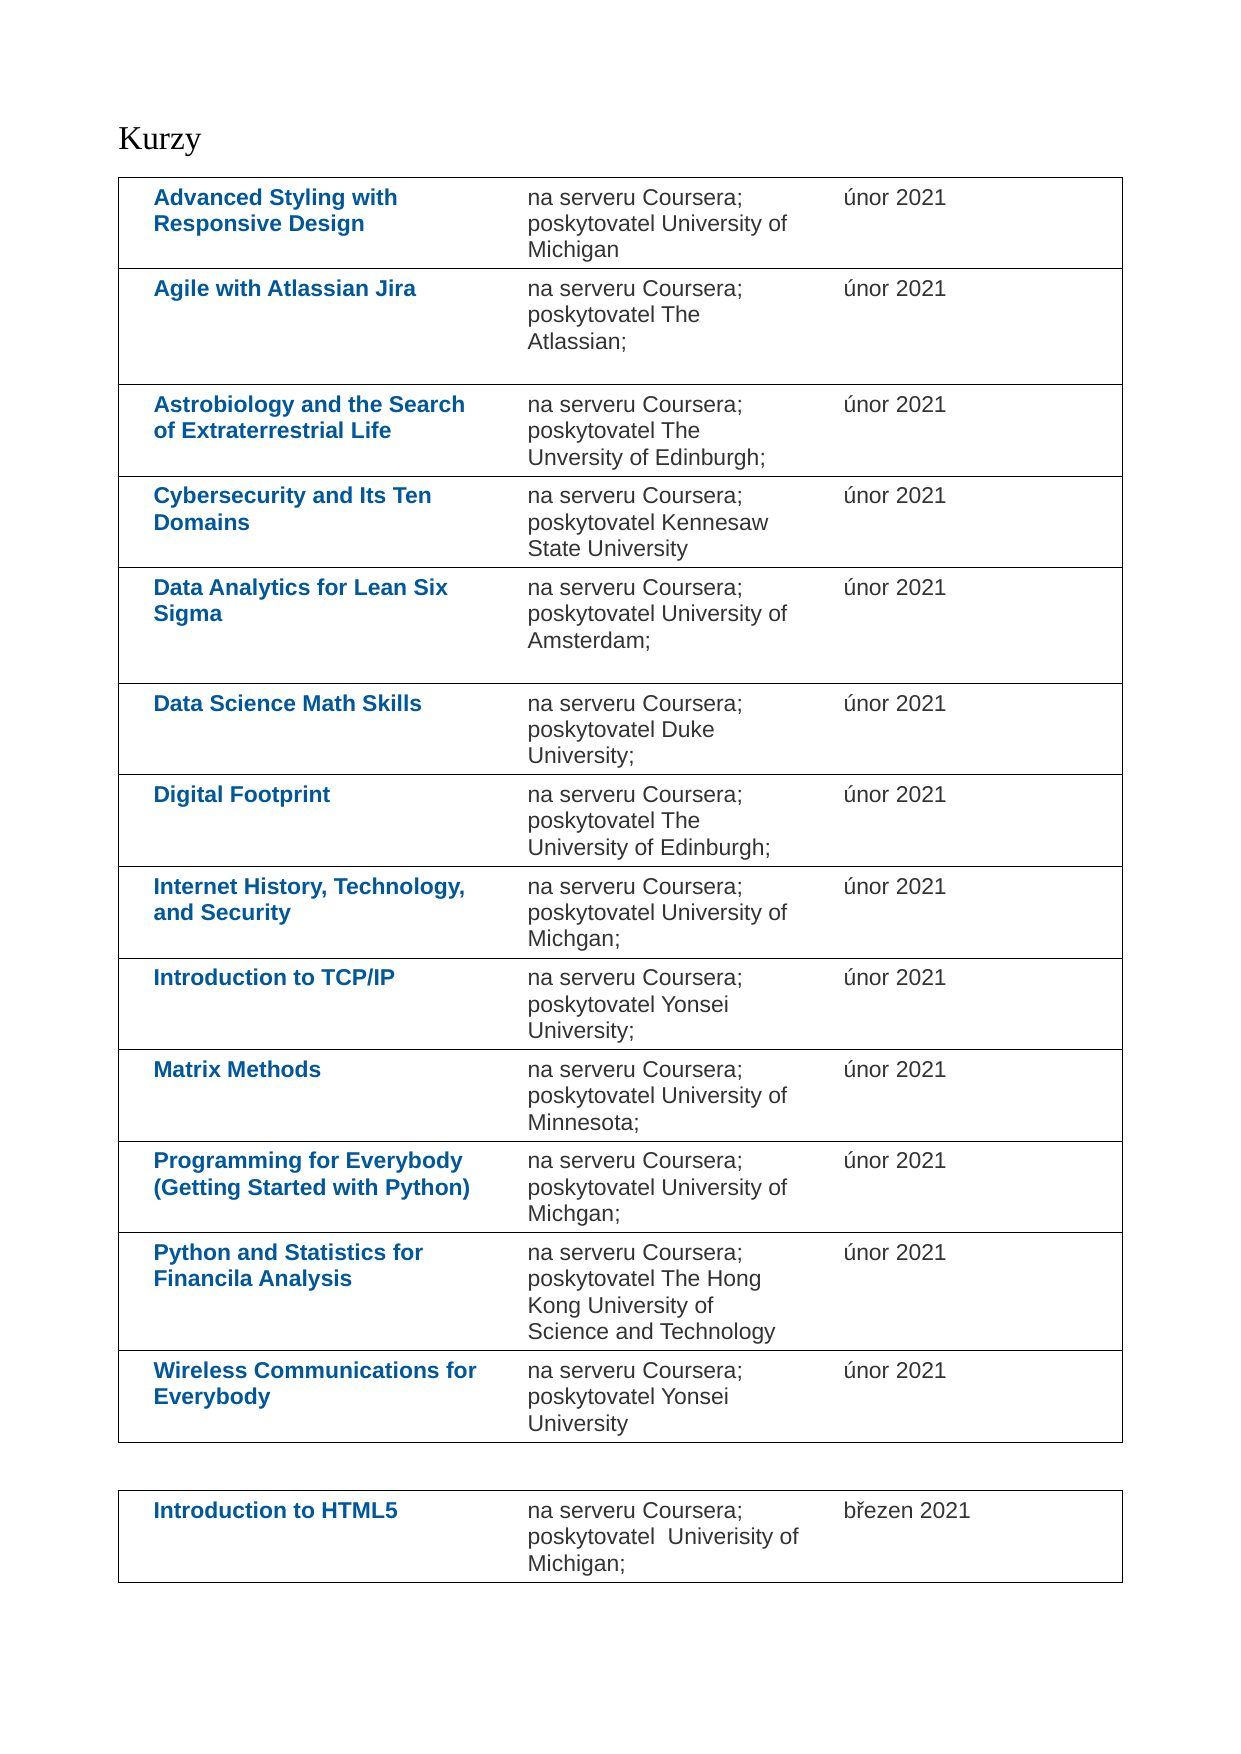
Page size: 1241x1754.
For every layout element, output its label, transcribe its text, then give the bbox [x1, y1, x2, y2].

table_cell únor 2021 [806, 568, 1122, 683]
table_cell únor 2021 [806, 867, 1122, 957]
table_cell na serveru Coursera; poskytovatel The Atlassian; [491, 269, 806, 384]
table_cell únor 2021 [806, 775, 1122, 866]
table_cell Cybersecurity and Its Ten Domains [119, 477, 491, 567]
table_cell Matrix Methods [119, 1050, 491, 1141]
table_cell Python and Statistics for Financila Analysis [119, 1233, 491, 1350]
table_cell únor 2021 [806, 1351, 1122, 1442]
table_header březen 2021 [806, 1491, 1122, 1582]
table_cell Programming for Everybody (Getting Started with Python) [119, 1142, 491, 1232]
table_cell na serveru Coursera; poskytovatel The Unversity of Edinburgh; [491, 385, 806, 476]
table_cell Data Science Math Skills [119, 684, 491, 774]
table_header Introduction to HTML5 [119, 1491, 491, 1582]
table_cell únor 2021 [806, 385, 1122, 476]
table_cell Digital Footprint [119, 775, 491, 866]
table_cell únor 2021 [806, 1233, 1122, 1350]
table_cell na serveru Coursera; poskytovatel Yonsei University [491, 1351, 806, 1442]
table_cell na serveru Coursera; poskytovatel Yonsei University; [491, 959, 806, 1049]
table_cell únor 2021 [806, 269, 1122, 384]
table_header na serveru Coursera; poskytovatel University of Michigan [491, 178, 806, 268]
table_cell na serveru Coursera; poskytovatel Duke University; [491, 684, 806, 774]
table_cell na serveru Coursera; poskytovatel The Hong Kong University of Science and Technology [491, 1233, 806, 1350]
table_cell na serveru Coursera; poskytovatel Kennesaw State University [491, 477, 806, 567]
table_cell Introduction to TCP/IP [119, 959, 491, 1049]
table_cell na serveru Coursera; poskytovatel University of Amsterdam; [491, 568, 806, 683]
table_header na serveru Coursera; poskytovatel Univerisity of Michigan; [491, 1491, 806, 1582]
table_cell Data Analytics for Lean Six Sigma [119, 568, 491, 683]
table_cell únor 2021 [806, 684, 1122, 774]
table_cell únor 2021 [806, 959, 1122, 1049]
table_cell Internet History, Technology, and Security [119, 867, 491, 957]
table_header Advanced Styling with Responsive Design [119, 178, 491, 268]
table_cell únor 2021 [806, 1050, 1122, 1141]
table_cell únor 2021 [806, 477, 1122, 567]
table_cell na serveru Coursera; poskytovatel University of Michgan; [491, 867, 806, 957]
table_cell únor 2021 [806, 1142, 1122, 1232]
text Kurzy [118, 118, 1122, 156]
table_cell na serveru Coursera; poskytovatel University of Michgan; [491, 1142, 806, 1232]
table_cell na serveru Coursera; poskytovatel University of Minnesota; [491, 1050, 806, 1141]
table_cell Astrobiology and the Search of Extraterrestrial Life [119, 385, 491, 476]
table_cell Wireless Communications for Everybody [119, 1351, 491, 1442]
table_cell Agile with Atlassian Jira [119, 269, 491, 384]
table_cell na serveru Coursera; poskytovatel The University of Edinburgh; [491, 775, 806, 866]
table_header únor 2021 [806, 178, 1122, 268]
